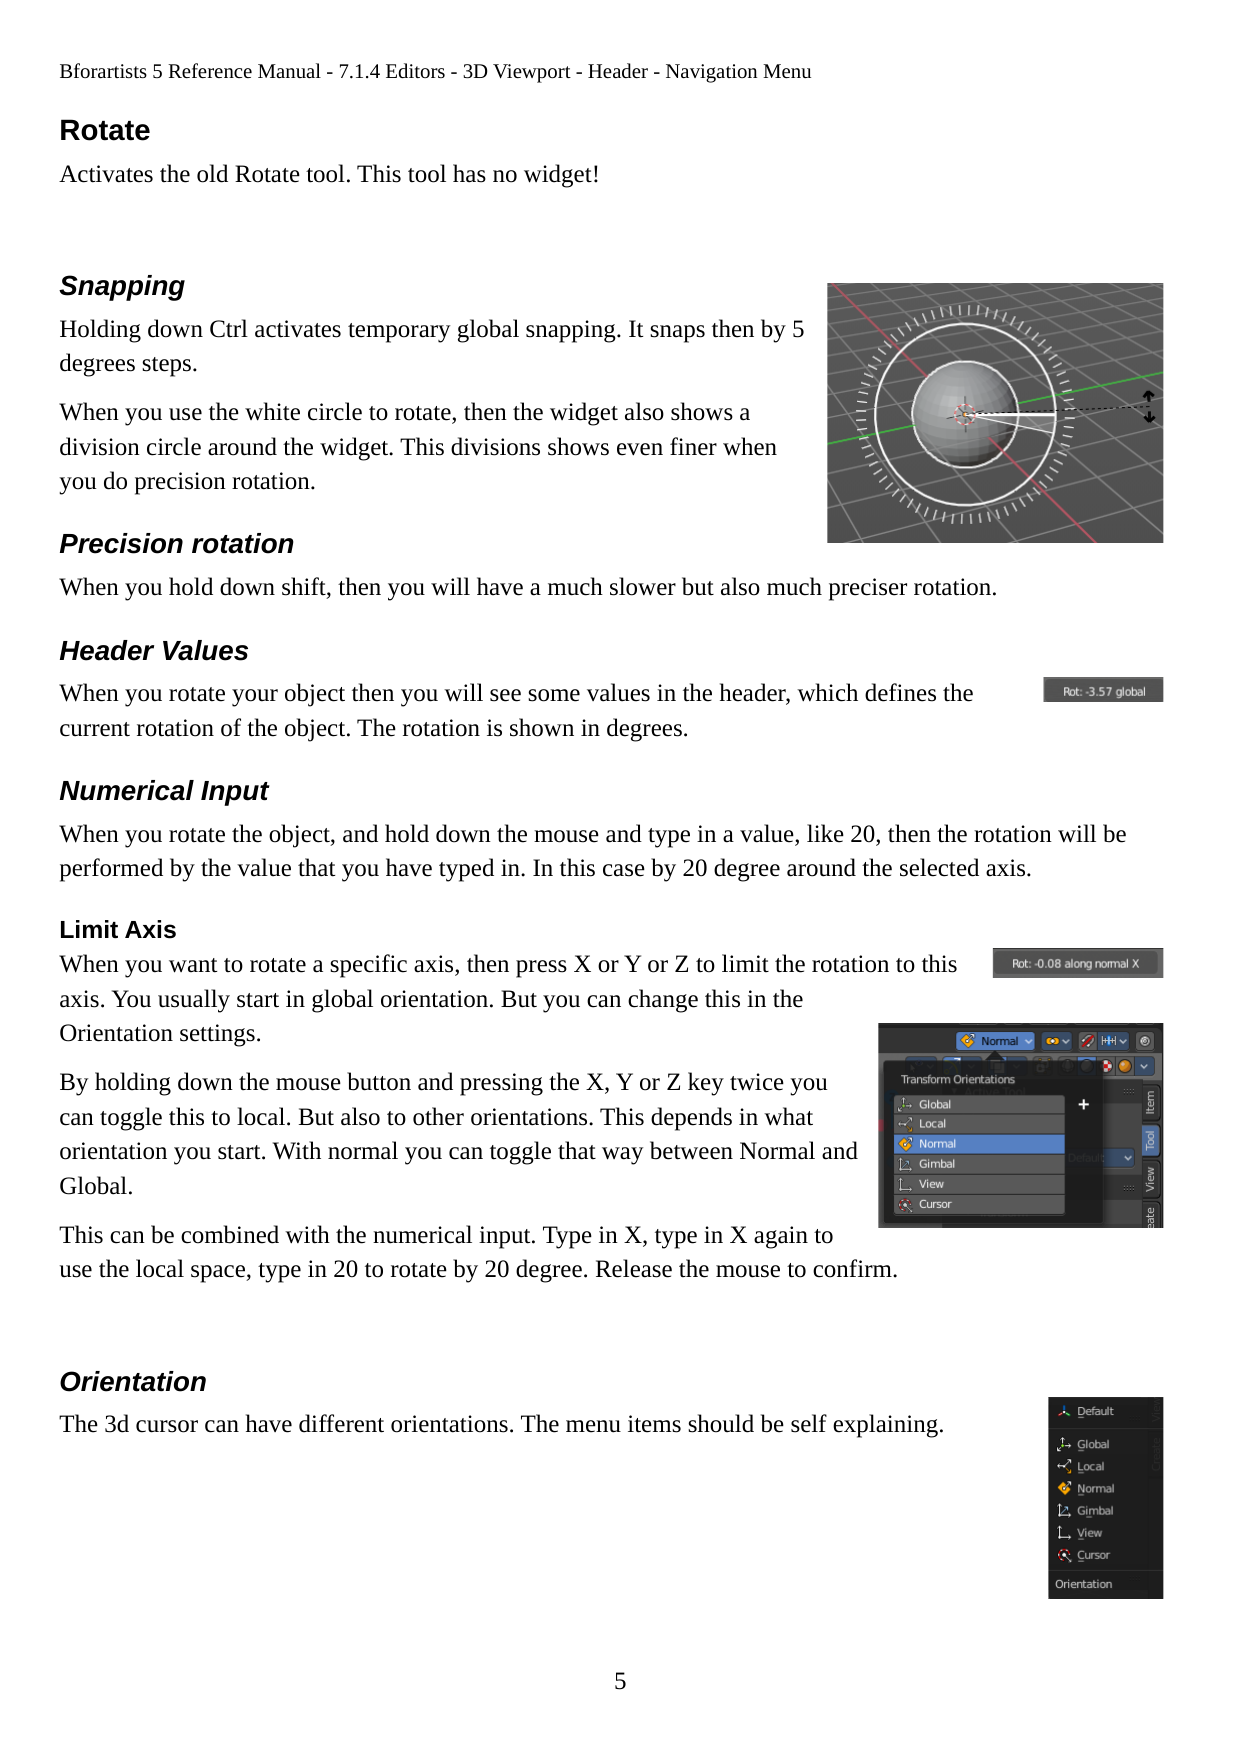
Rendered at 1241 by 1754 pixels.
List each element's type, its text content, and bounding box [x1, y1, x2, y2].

subtitle Precision rotation [59, 528, 1181, 560]
subtitle Snapping [59, 269, 1181, 301]
text Activates the old Rotate tool. This tool has no widget! [59, 159, 1181, 188]
subtitle Limit Axis [59, 915, 1181, 943]
text By holding down the mouse button and pressing the X, Y or Z key twice you can toggle this to local. But also to other orientations. This depends in what orientation you start. With normal you can toggle that way between Normal and Global. [59, 1067, 878, 1200]
text When you rotate the object, and hold down the mouse and type in a value, like 20, then the rotation will be performed by the value that you have typed in. In this case by 20 degree around the selected axis. [59, 819, 1181, 882]
text When you hold down shift, then you will have a much slower but also much preciser rotation. [59, 572, 1181, 601]
text When you rotate your object then you will see some values in the header, which defines the current rotation of the object. The rotation is shown in degrees. [59, 678, 1181, 741]
picture [1043, 677, 1164, 702]
picture [827, 283, 1164, 543]
picture [1048, 1397, 1164, 1599]
text The 3d cursor can have different orientations. The menu items should be self explaining. [59, 1409, 1048, 1438]
text Holding down Ctrl activates temporary global snapping. It snaps then by 5 degrees steps. [59, 314, 827, 377]
text When you use the white circle to rotate, then the widget also shows a division circle around the widget. This divisions shows even finer when you do precision rotation. [59, 397, 827, 495]
text This can be combined with the numerical input. Type in X, type in X again to use the local space, type in 20 to rotate by 20 degree. Release the mouse to confirm. [59, 1220, 1181, 1283]
text When you want to rotate a specific axis, then press X or Y or Z to limit the rotation to this axis. You usually start in global orientation. But you can change this in the Orientation settings. [59, 949, 1181, 1047]
picture [878, 1023, 1164, 1228]
subtitle Header Values [59, 634, 1181, 666]
subtitle Numerical Input [59, 774, 1181, 806]
subtitle Rotate [59, 113, 1181, 146]
picture [992, 948, 1164, 978]
subtitle Orientation [59, 1365, 1181, 1397]
